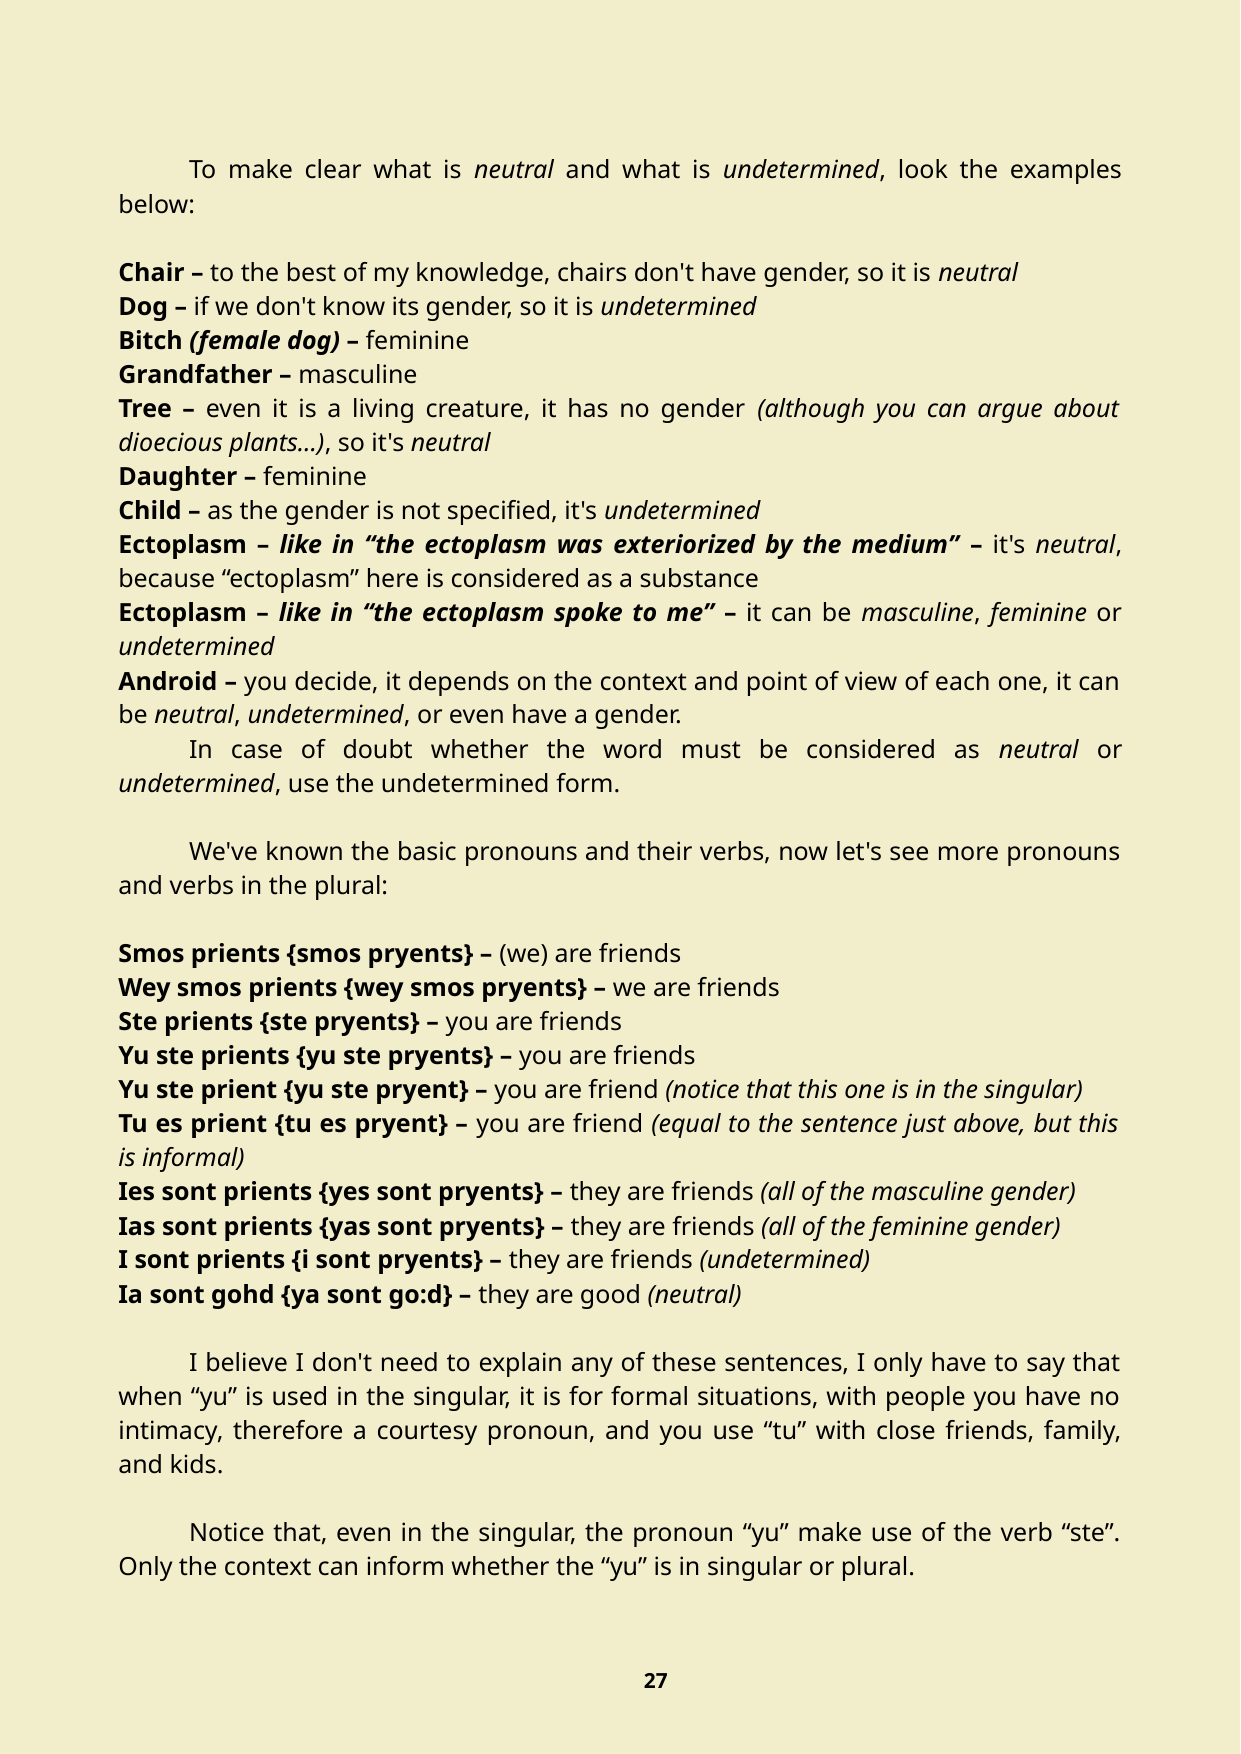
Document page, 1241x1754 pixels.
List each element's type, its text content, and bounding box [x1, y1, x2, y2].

text Ste prients {ste pryents} – you are friends [118, 1004, 1122, 1038]
text Tu es prient {tu es pryent} – you are friend (equal to the sentence just above, but this is informal) [118, 1106, 1122, 1174]
text Yu ste prients {yu ste pryents} – you are friends [118, 1038, 1122, 1072]
text Bitch (female dog) – feminine [118, 322, 1122, 357]
text Tree – even it is a living creature, it has no gender (although you can argue about dioecious plants…), so it's neutral [118, 391, 1122, 459]
text Yu ste prient {yu ste pryent} – you are friend (notice that this one is in the singular) [118, 1072, 1122, 1106]
text Ectoplasm – like in “the ectoplasm spoke to me” – it can be masculine, feminine or undetermined [118, 595, 1122, 663]
text Smos prients {smos pryents} – (we) are friends [118, 936, 1122, 970]
text We've known the basic pronouns and their verbs, now let's see more pronouns and verbs in the plural: [118, 833, 1122, 902]
text I believe I don't need to explain any of these sentences, I only have to say that when “yu” is used in the singular, it is for formal situations, with people you have no intimacy, therefore a courtesy pronoun, and you use “tu” with close friends, family, and kids. [118, 1344, 1122, 1481]
text Wey smos prients {wey smos pryents} – we are friends [118, 970, 1122, 1004]
text To make clear what is neutral and what is undetermined, look the examples below: [118, 152, 1122, 220]
text Dog – if we don't know its gender, so it is undetermined [118, 288, 1122, 322]
text Android – you decide, it depends on the context and point of view of each one, it can be neutral, undetermined, or even have a gender. [118, 663, 1122, 731]
text Ectoplasm – like in “the ectoplasm was exteriorized by the medium” – it's neutral, because “ectoplasm” here is considered as a substance [118, 527, 1122, 595]
text Ies sont prients {yes sont pryents} – they are friends (all of the masculine gender) [118, 1174, 1122, 1208]
text In case of doubt whether the word must be considered as neutral or undetermined, use the undetermined form. [118, 731, 1122, 799]
text Grandfather – masculine [118, 357, 1122, 391]
text Chair – to the best of my knowledge, chairs don't have gender, so it is neutral [118, 254, 1122, 288]
text Ias sont prients {yas sont pryents} – they are friends (all of the feminine gender) [118, 1208, 1122, 1242]
text Daughter – feminine [118, 459, 1122, 493]
text Ia sont gohd {ya sont go:d} – they are good (neutral) [118, 1276, 1122, 1310]
text Notice that, even in the singular, the pronoun “yu” make use of the verb “ste”. Only the context can inform whether the “yu” is in singular or plural. [118, 1515, 1122, 1583]
text I sont prients {i sont pryents} – they are friends (undetermined) [118, 1242, 1122, 1276]
text Child – as the gender is not specified, it's undetermined [118, 493, 1122, 527]
